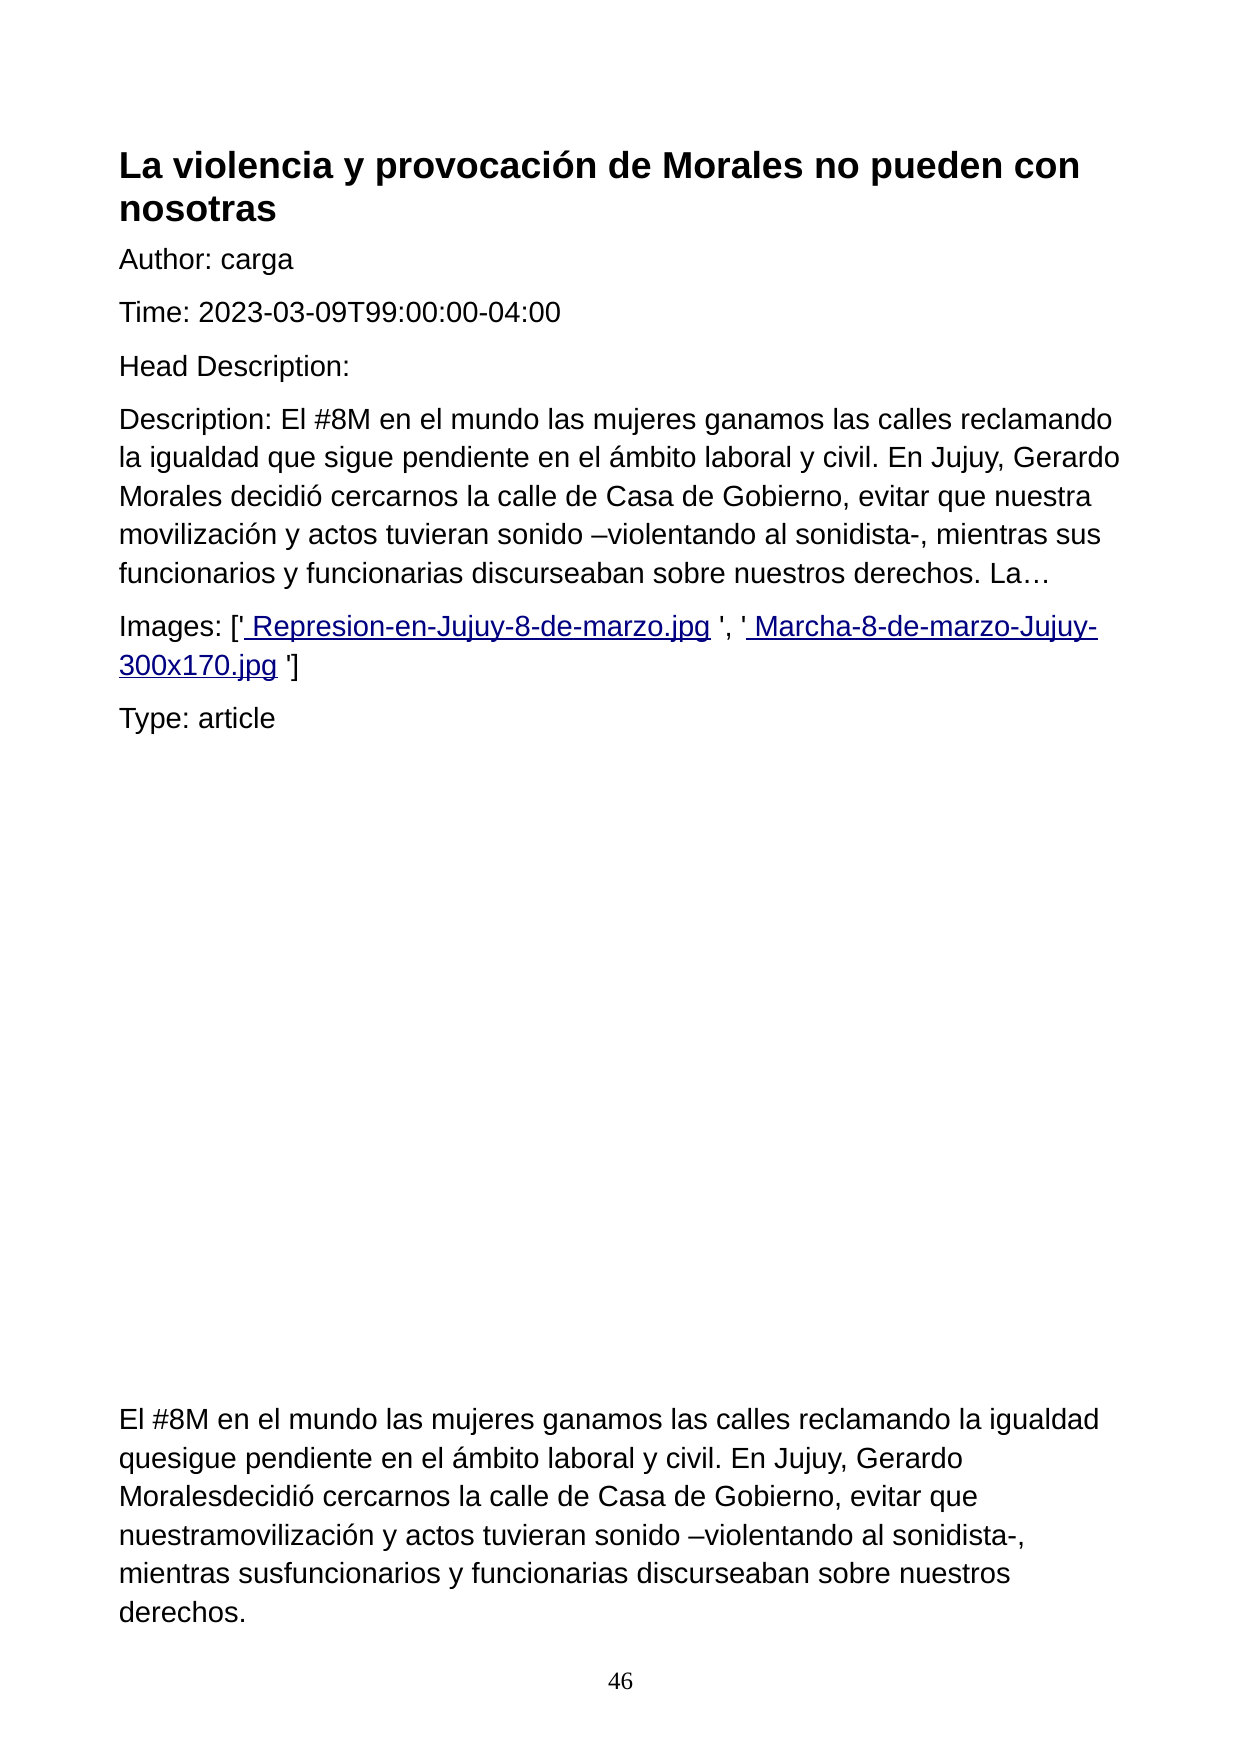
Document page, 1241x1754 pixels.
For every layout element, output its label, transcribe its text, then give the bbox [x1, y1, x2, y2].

text Images: [' Represion-en-Jujuy-8-de-marzo.jpg ', ' Marcha-8-de-marzo-Jujuy-300x170.jpg '] [118, 609, 1122, 681]
text Type: article [118, 701, 1122, 734]
text Head Description: [118, 348, 1122, 382]
text Author: carga [118, 242, 1122, 276]
text Description: El #8M en el mundo las mujeres ganamos las calles reclamando la igualdad que sigue pendiente en el ámbito laboral y civil. En Jujuy, Gerardo Morales decidió cercarnos la calle de Casa de Gobierno, evitar que nuestra movilización y actos tuvieran sonido –violentando al sonidista-, mientras sus funcionarios y funcionarias discurseaban sobre nuestros derechos. La… [118, 402, 1122, 589]
text El #8M en el mundo las mujeres ganamos las calles reclamando la igualdad quesigue pendiente en el ámbito laboral y civil. En Jujuy, Gerardo Moralesdecidió cercarnos la calle de Casa de Gobierno, evitar que nuestramovilización y actos tuvieran sonido –violentando al sonidista-, mientras susfuncionarios y funcionarias discurseaban sobre nuestros derechos. [118, 1402, 1122, 1628]
subtitle La violencia y provocación de Morales no pueden con nosotras [118, 143, 1122, 230]
text Time: 2023-03-09T99:00:00-04:00 [118, 295, 1122, 329]
